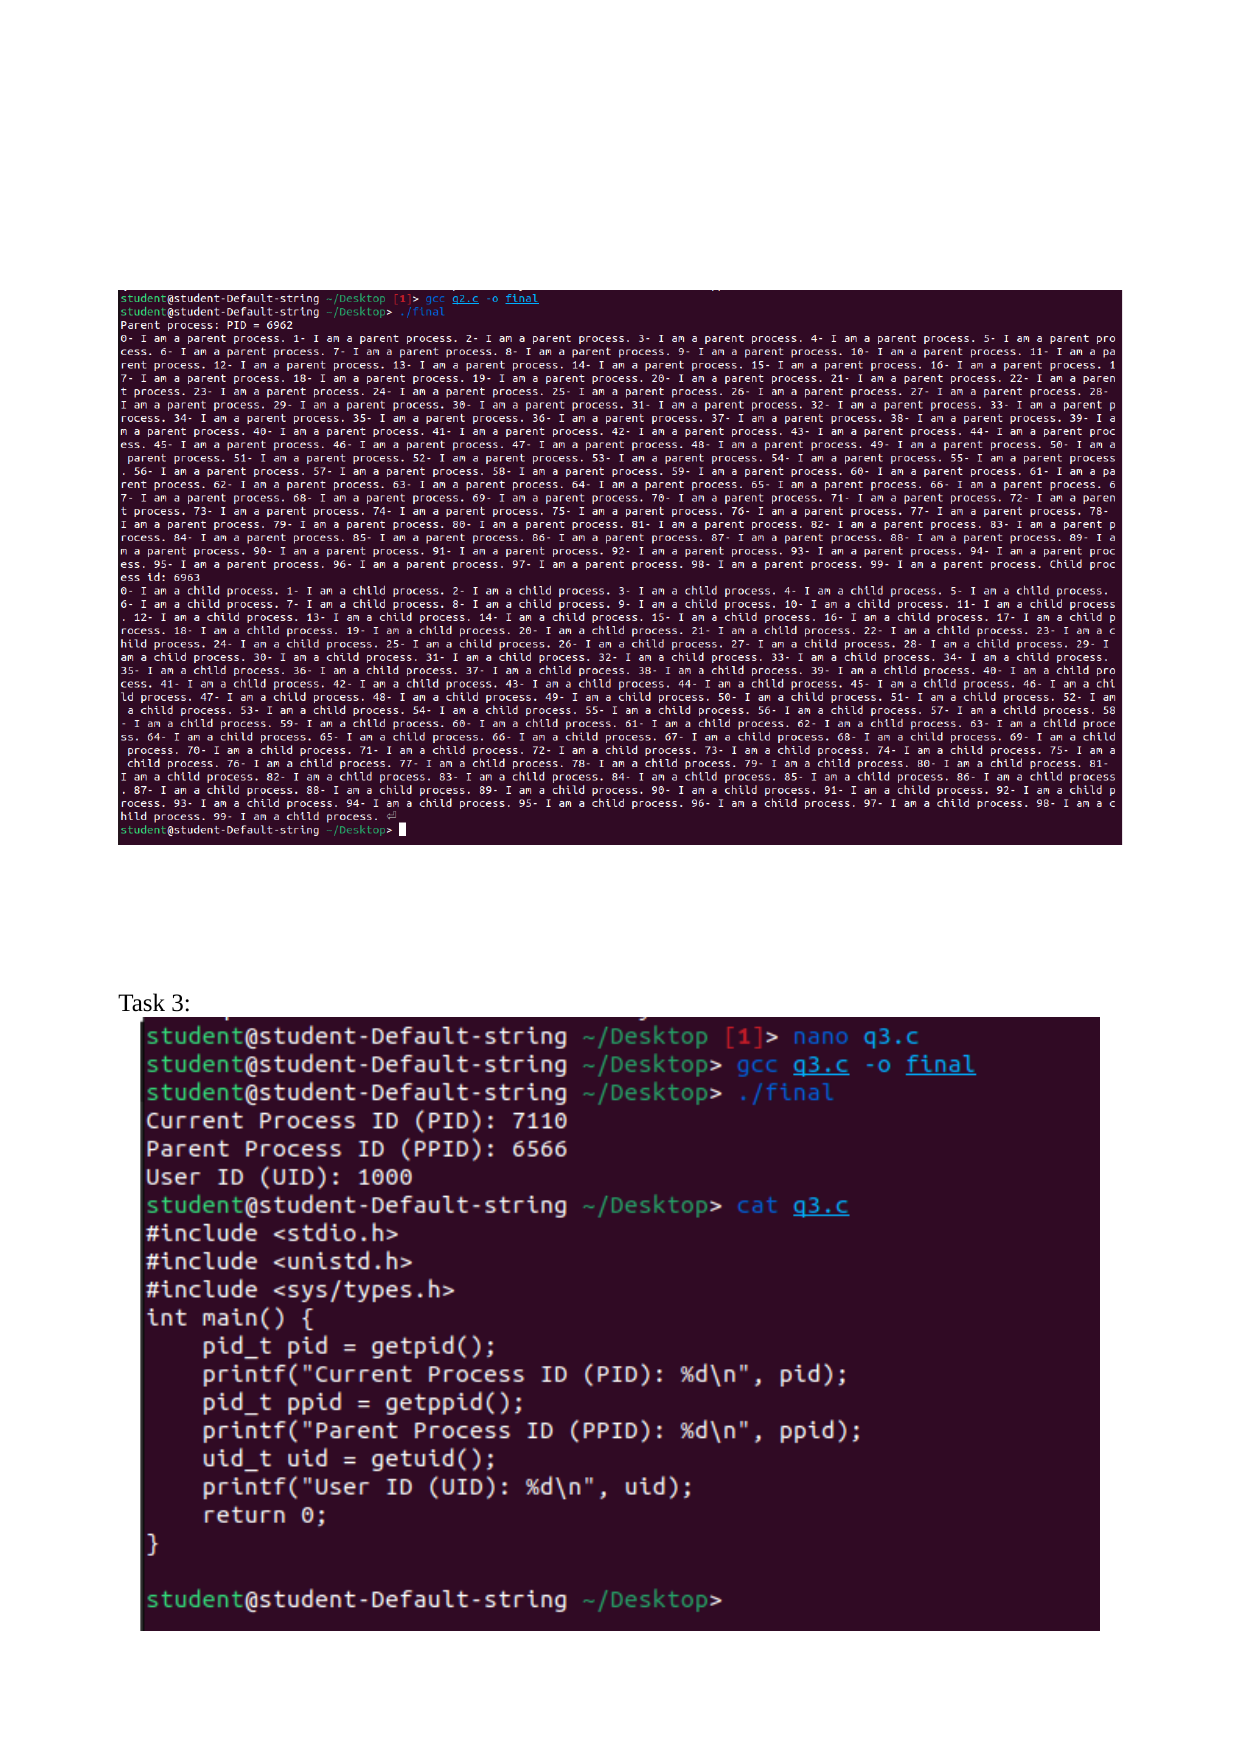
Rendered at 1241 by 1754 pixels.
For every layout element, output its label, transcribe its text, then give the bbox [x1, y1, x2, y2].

picture [118, 290, 1123, 845]
text Task 3: [118, 845, 1122, 1017]
picture [140, 1017, 1100, 1631]
